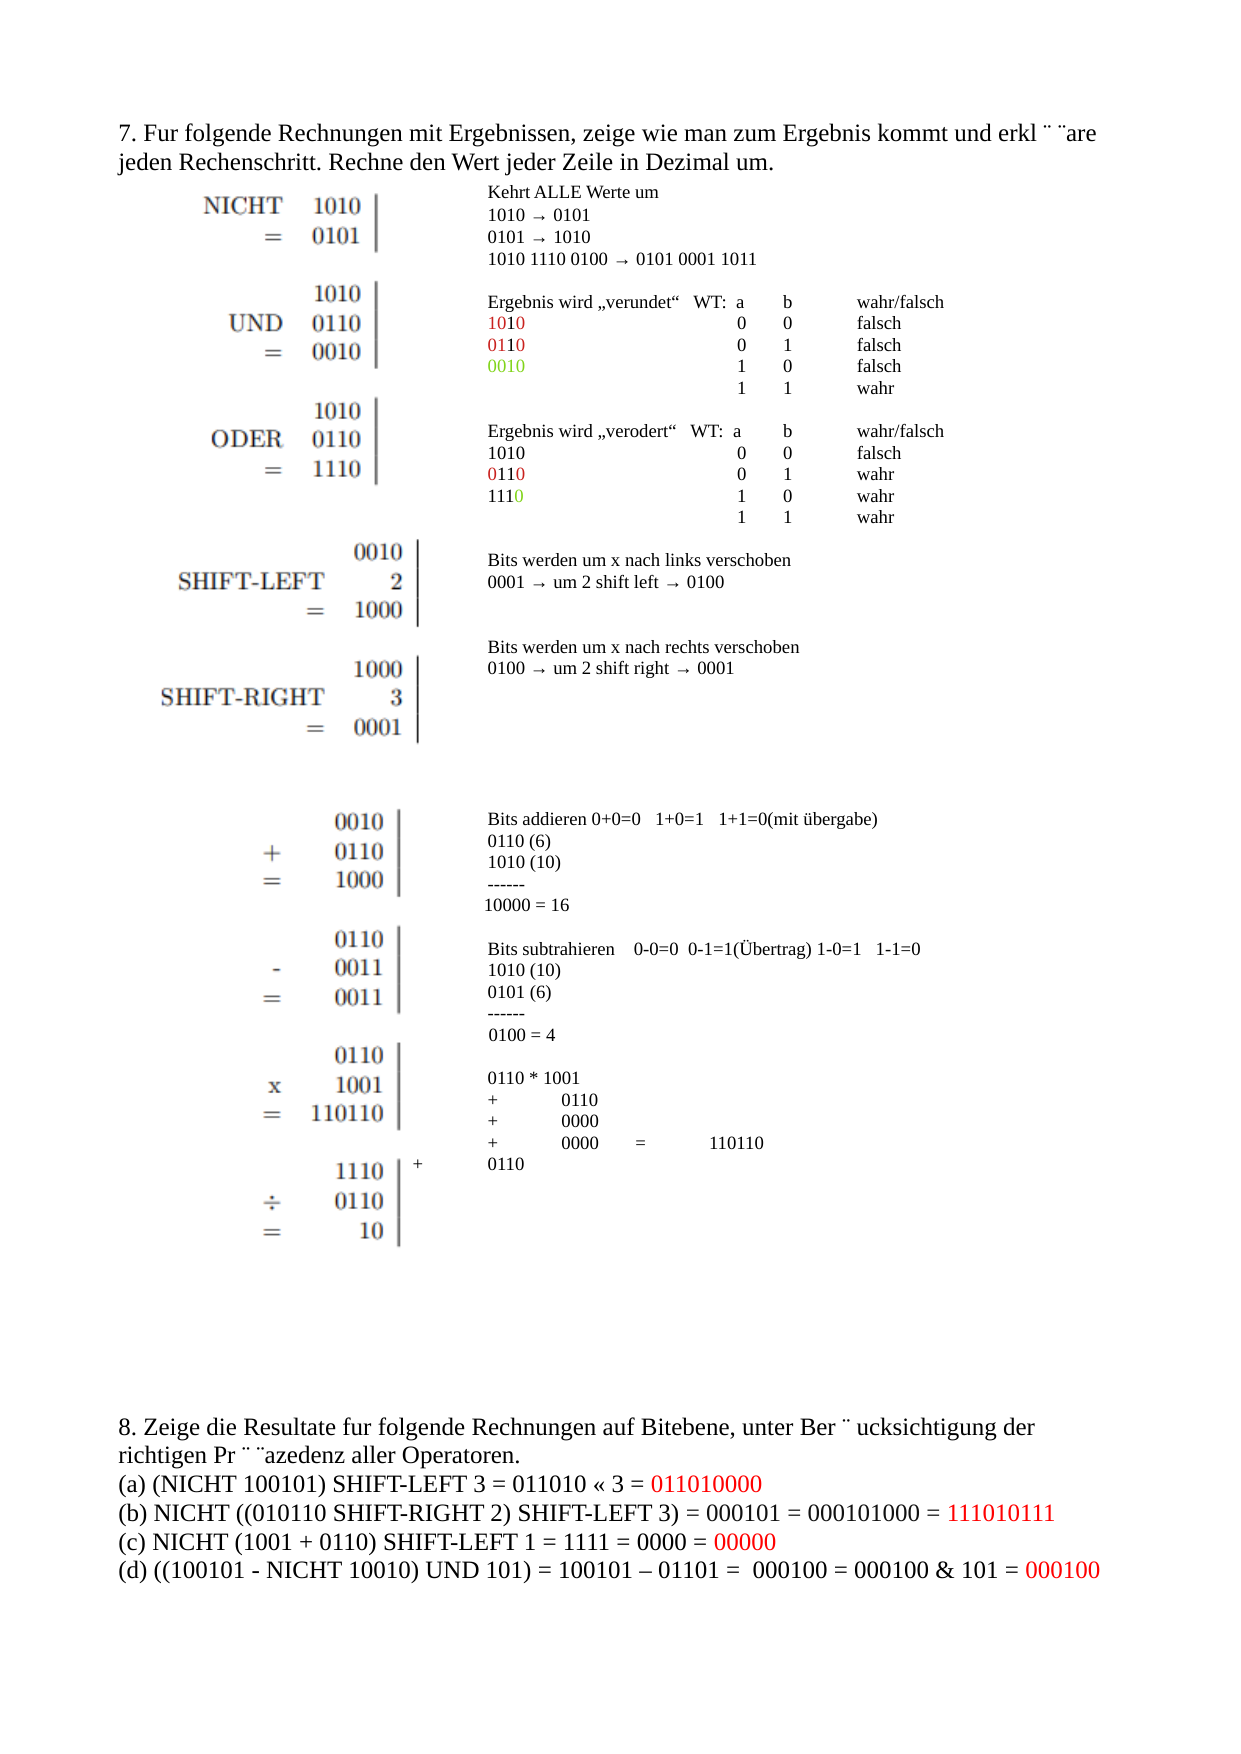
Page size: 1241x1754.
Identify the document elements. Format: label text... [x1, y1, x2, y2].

text Bits addieren 0+0=0 1+0=1 1+1=0(mit übergabe) [413, 808, 1122, 830]
text [118, 894, 212, 916]
text [118, 937, 212, 959]
text 10000 = 16 [413, 894, 1122, 916]
text + 0110 [413, 1153, 1122, 1175]
text 1 1 wahr [436, 377, 1122, 398]
text (a) (NICHT 100101) SHIFT-LEFT 3 = 011010 « 3 = 011010000 [118, 1469, 1122, 1498]
text 0100 = 4 [413, 1024, 1122, 1045]
text [118, 1024, 212, 1045]
text Bits werden um x nach rechts verschoben [436, 636, 1122, 657]
text Ergebnis wird „verodert“ WT: a b wahr/falsch [436, 420, 1122, 442]
text ------ [413, 1002, 1122, 1024]
text (c) NICHT (1001 + 0110) SHIFT-LEFT 1 = 1111 = 0000 = 00000 [118, 1527, 1122, 1556]
text 0010 1 0 falsch [436, 355, 1122, 377]
text 1010 → 0101 [436, 204, 1122, 226]
text 7. Fur folgende Rechnungen mit Ergebnissen, zeige wie man zum Ergebnis kommt und erkl ¨ ¨are jeden Rechenschritt. Rechne den Wert jeder Zeile in Dezimal um. [118, 118, 1122, 176]
text 1010 1110 0100 → 0101 0001 1011 [436, 247, 1122, 269]
text + 0000 [413, 1110, 1122, 1132]
text 0110 0 1 falsch [436, 334, 1122, 355]
text 8. Zeige die Resultate fur folgende Rechnungen auf Bitebene, unter Ber ¨ ucksichtigung der richtigen Pr ¨ ¨azedenz aller Operatoren. [118, 1412, 1122, 1469]
picture [120, 178, 436, 1267]
text [118, 851, 212, 873]
text 1010 (10) [413, 851, 1122, 873]
text 1 1 wahr [436, 506, 1122, 528]
text 1010 0 0 falsch [436, 442, 1122, 463]
text 1010 0 0 falsch [436, 312, 1122, 334]
text ------ [118, 873, 212, 894]
text 1010 (10) [413, 959, 1122, 981]
text 0110 * 1001 [413, 1067, 1122, 1088]
text Bits subtrahieren 0-0=0 0-1=1(Übertrag) 1-0=1 1-1=0 [413, 937, 1122, 959]
text Kehrt ALLE Werte um [118, 176, 1122, 204]
text [118, 981, 212, 1002]
text 0110 (6) [413, 830, 1122, 851]
text (b) NICHT ((010110 SHIFT-RIGHT 2) SHIFT-LEFT 3) = 000101 = 000101000 = 111010111 [118, 1498, 1122, 1527]
text Ergebnis wird „verundet“ WT: a b wahr/falsch [436, 291, 1122, 312]
text 0101 → 1010 [436, 226, 1122, 247]
text + 0000 = 110110 [413, 1132, 1122, 1153]
text 1110 1 0 wahr [436, 485, 1122, 506]
text [118, 1132, 212, 1153]
text + 0110 [413, 1088, 1122, 1110]
text [118, 959, 212, 981]
text ------ [118, 1002, 212, 1024]
text ------ [413, 873, 1122, 894]
text [118, 1153, 212, 1175]
text (d) ((100101 - NICHT 10010) UND 101) = 100101 – 01101 = 000100 = 000100 & 101 = 000100 [118, 1556, 1122, 1584]
text 0101 (6) [413, 981, 1122, 1002]
text Bits werden um x nach links verschoben [436, 549, 1122, 571]
text [118, 1088, 212, 1110]
text [118, 808, 212, 830]
text 0001 → um 2 shift left → 0100 [436, 571, 1122, 592]
text 0100 → um 2 shift right → 0001 [436, 657, 1122, 679]
text [118, 1067, 212, 1088]
text [118, 1110, 212, 1132]
text 0110 0 1 wahr [436, 463, 1122, 485]
text [118, 830, 212, 851]
